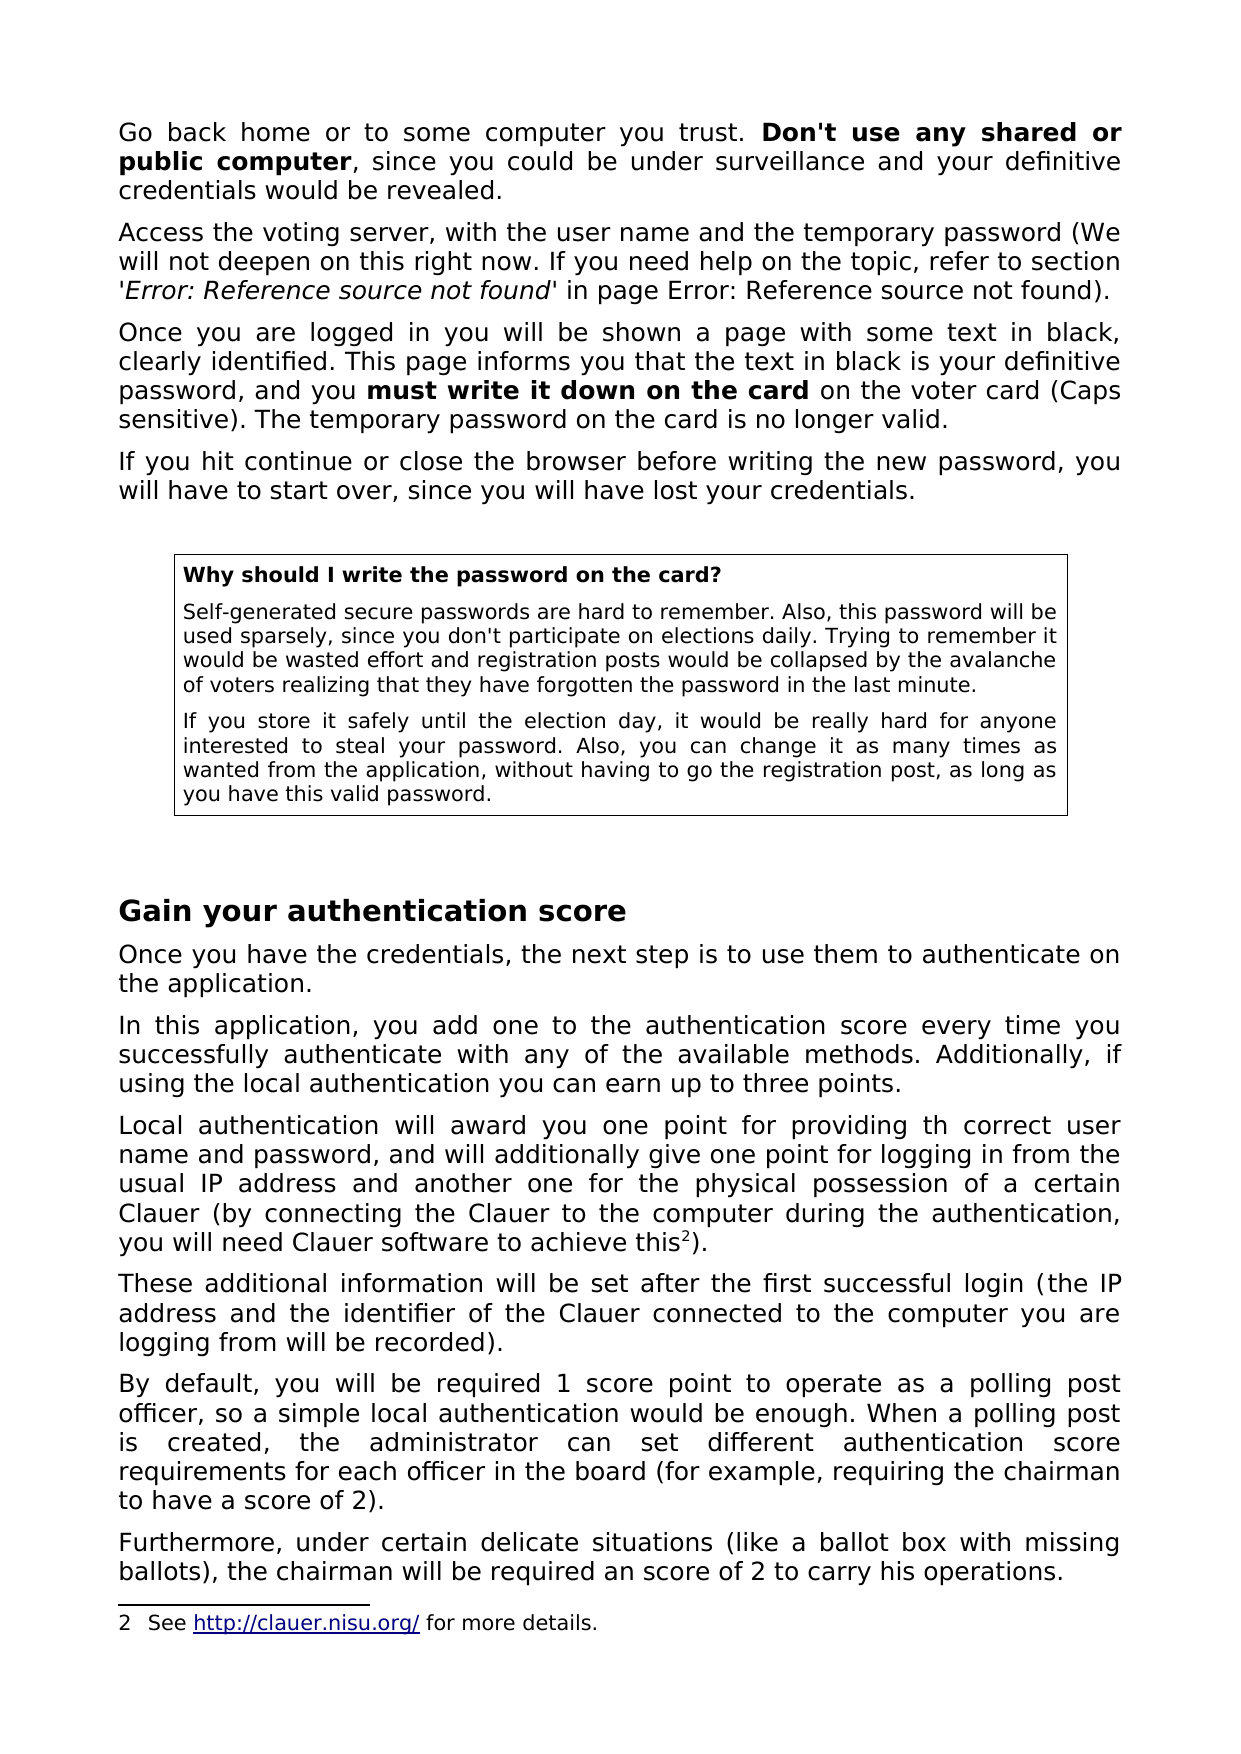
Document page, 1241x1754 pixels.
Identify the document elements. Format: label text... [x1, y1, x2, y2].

subtitle Gain your authentication score [118, 894, 1122, 928]
text See http://clauer.nisu.org/ for more details. [118, 1611, 1122, 1636]
text By default, you will be required 1 score point to operate as a polling post officer, so a simple local authentication would be enough. When a polling post is created, the administrator can set different authentication score requirements for each officer in the board (for example, requiring the chairman to have a score of 2). [118, 1370, 1122, 1516]
text In this application, you add one to the authentication score every time you successfully authenticate with any of the available methods. Additionally, if using the local authentication you can earn up to three points. [118, 1011, 1122, 1099]
text Once you are logged in you will be shown a page with some text in black, clearly identified. This page informs you that the text in black is your definitive password, and you must write it down on the card on the voter card (Caps sensitive). The temporary password on the card is no longer valid. [118, 318, 1122, 435]
text These additional information will be set after the first successful login (the IP address and the identifier of the Clauer connected to the computer you are logging from will be recorded). [118, 1270, 1122, 1357]
text Why should I write the password on the card? [183, 563, 1058, 587]
text Once you have the credentials, the next step is to use them to authenticate on the application. [118, 941, 1122, 999]
text Local authentication will award you one point for providing th correct user name and password, and will additionally give one point for logging in from the usual IP address and another one for the physical possession of a certain Clauer (by connecting the Clauer to the computer during the authentication, you will need Clauer software to achieve this). [118, 1111, 1122, 1257]
text Go back home or to some computer you trust. Don't use any shared or public computer, since you could be under surveillance and your definitive credentials would be revealed. [118, 118, 1122, 206]
text Access the voting server, with the user name and the temporary password (We will not deepen on this right now. If you need help on the topic, refer to section '' in page ). [118, 218, 1122, 306]
text Self-generated secure passwords are hard to remember. Also, this password will be used sparsely, since you don't participate on elections daily. Trying to remember it would be wasted effort and registration posts would be collapsed by the avalanche of voters realizing that they have forgotten the password in the last minute. [183, 600, 1058, 697]
text If you hit continue or close the browser before writing the new password, you will have to start over, since you will have lost your credentials. [118, 447, 1122, 506]
text If you store it safely until the election day, it would be really hard for anyone interested to steal your password. Also, you can change it as many times as wanted from the application, without having to go the registration post, as long as you have this valid password. [183, 709, 1058, 807]
text Furthermore, under certain delicate situations (like a ballot box with missing ballots), the chairman will be required an score of 2 to carry his operations. [118, 1528, 1122, 1586]
